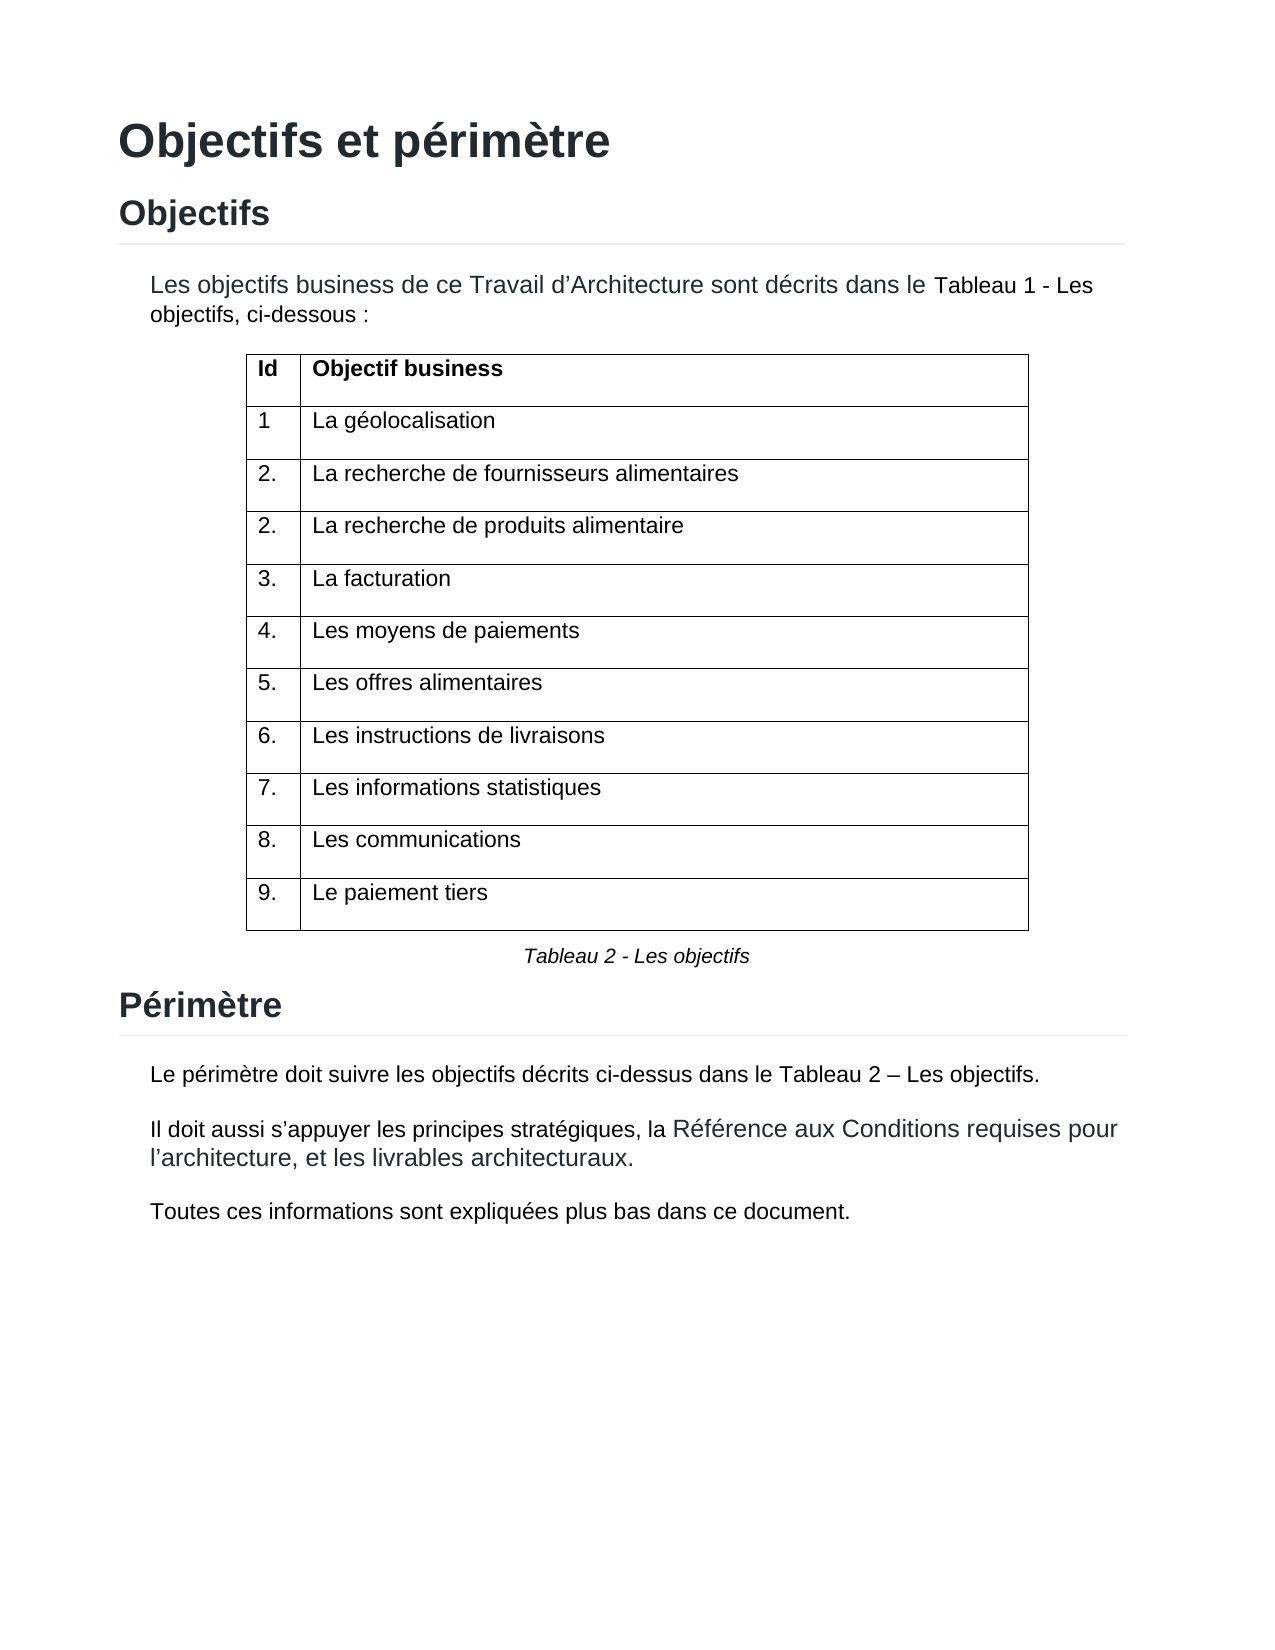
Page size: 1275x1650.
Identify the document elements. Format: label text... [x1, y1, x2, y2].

table_cell 7. [247, 774, 300, 825]
table_cell 1 [247, 407, 300, 459]
table_cell Les informations statistiques [301, 774, 1028, 825]
text Toutes ces informations sont expliquées plus bas dans ce document. [150, 1198, 1125, 1224]
table_cell La géolocalisation [301, 407, 1028, 459]
table_cell La facturation [301, 565, 1028, 616]
subtitle Périmètre [119, 984, 1125, 1035]
table_cell La recherche de produits alimentaire [301, 512, 1028, 563]
table_cell 8. [247, 826, 300, 878]
text Il doit aussi s’appuyer les principes stratégiques, la Référence aux Conditions requises pour l’architecture, et les livrables architecturaux. [150, 1114, 1125, 1172]
table_cell Le paiement tiers [301, 879, 1028, 930]
table_cell La recherche de fournisseurs alimentaires [301, 460, 1028, 511]
table_header Id [247, 355, 300, 406]
table_cell Les communications [301, 826, 1028, 878]
table_cell 2. [247, 460, 300, 511]
table_cell 9. [247, 879, 300, 930]
table_cell 3. [247, 565, 300, 616]
subtitle Objectifs [119, 192, 1125, 243]
table_cell 5. [247, 669, 300, 721]
table_cell Les offres alimentaires [301, 669, 1028, 721]
subtitle Objectifs et périmètre [119, 112, 1125, 167]
table_header Objectif business [301, 355, 1028, 406]
table_cell 4. [247, 617, 300, 668]
text Le périmètre doit suivre les objectifs décrits ci-dessus dans le Tableau 2 – Les objectifs. [150, 1061, 1125, 1088]
text Les objectifs business de ce Travail d’Architecture sont décrits dans le Tableau 1 - Les objectifs, ci-dessous : [150, 270, 1125, 327]
table_cell 6. [247, 722, 300, 773]
table_cell 2. [247, 512, 300, 563]
text Tableau 2 - Les objectifs [150, 944, 1125, 968]
table_cell Les instructions de livraisons [301, 722, 1028, 773]
table_cell Les moyens de paiements [301, 617, 1028, 668]
